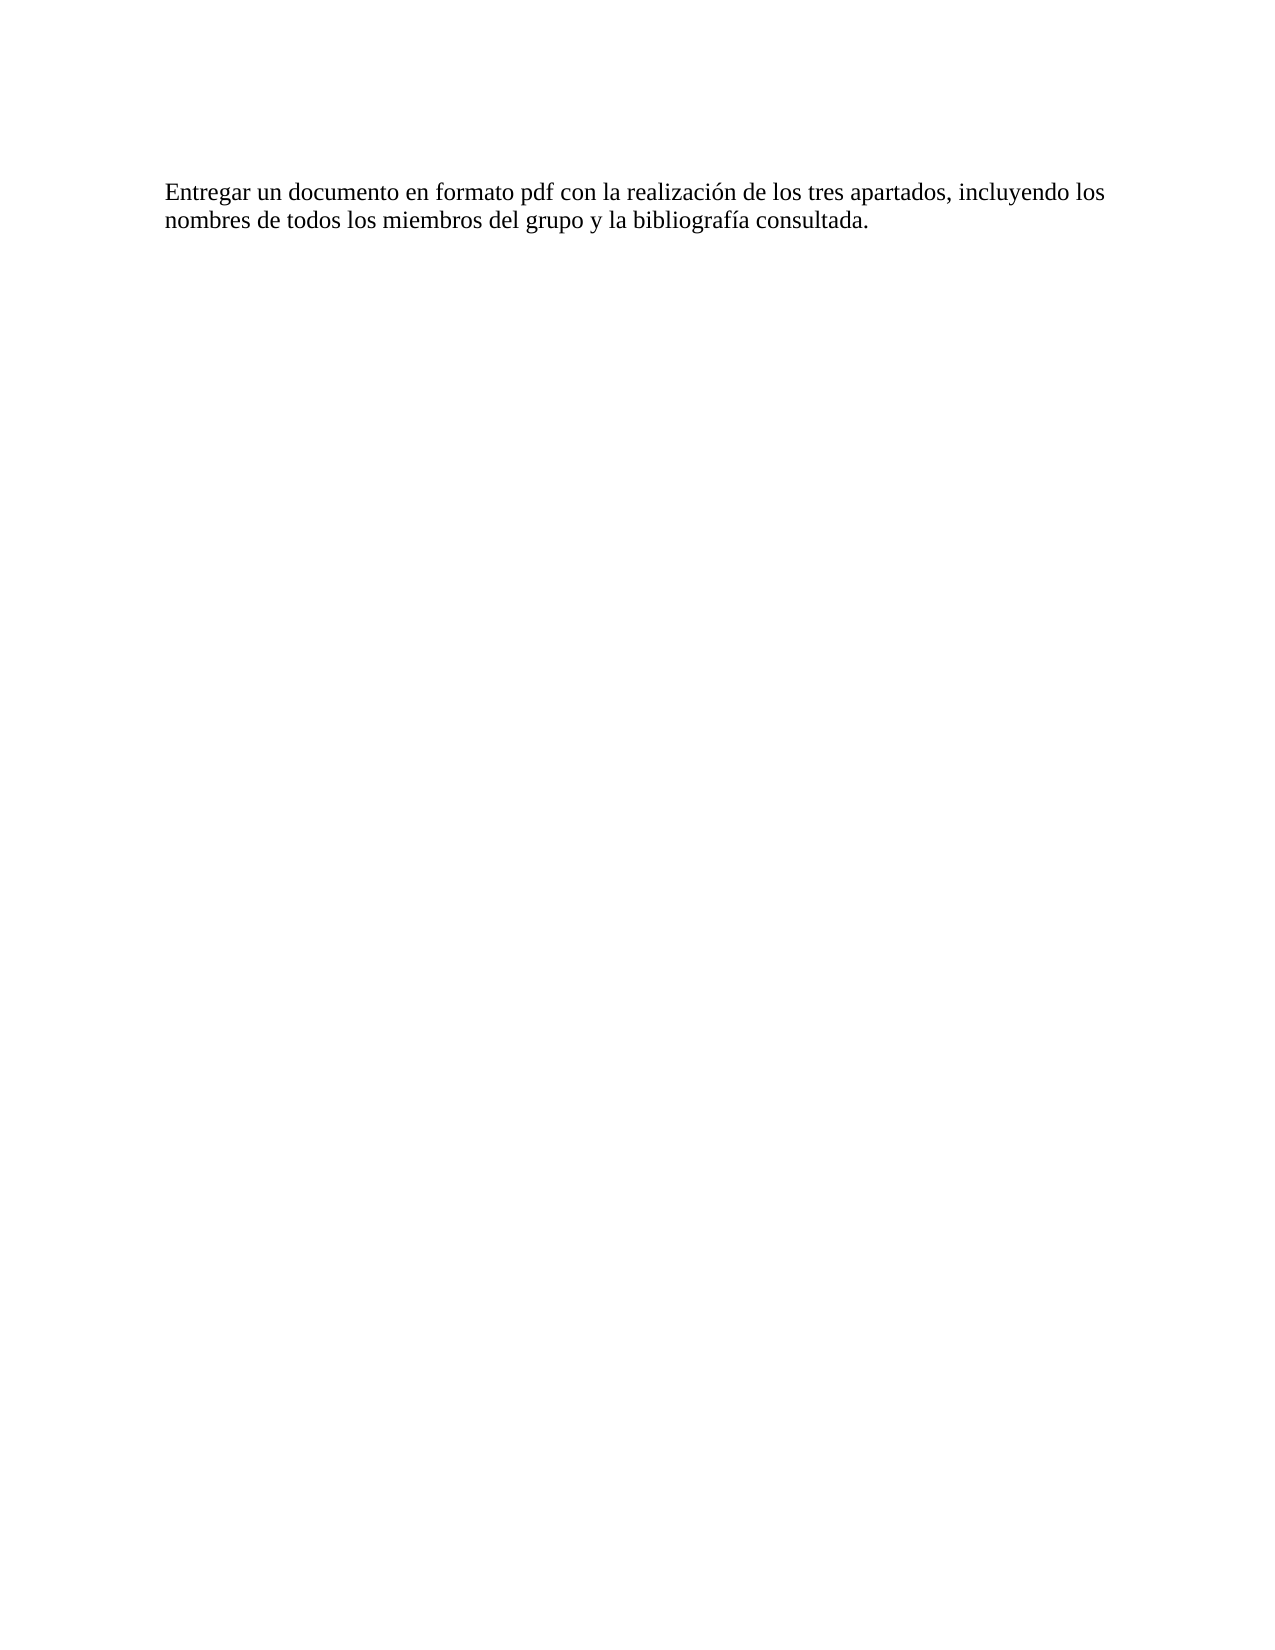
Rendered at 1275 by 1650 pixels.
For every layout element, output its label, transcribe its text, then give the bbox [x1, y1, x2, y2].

text Entregar un documento en formato pdf con la realización de los tres apartados, incluyendo los nombres de todos los miembros del grupo y la bibliografía consultada. [164, 177, 1108, 234]
